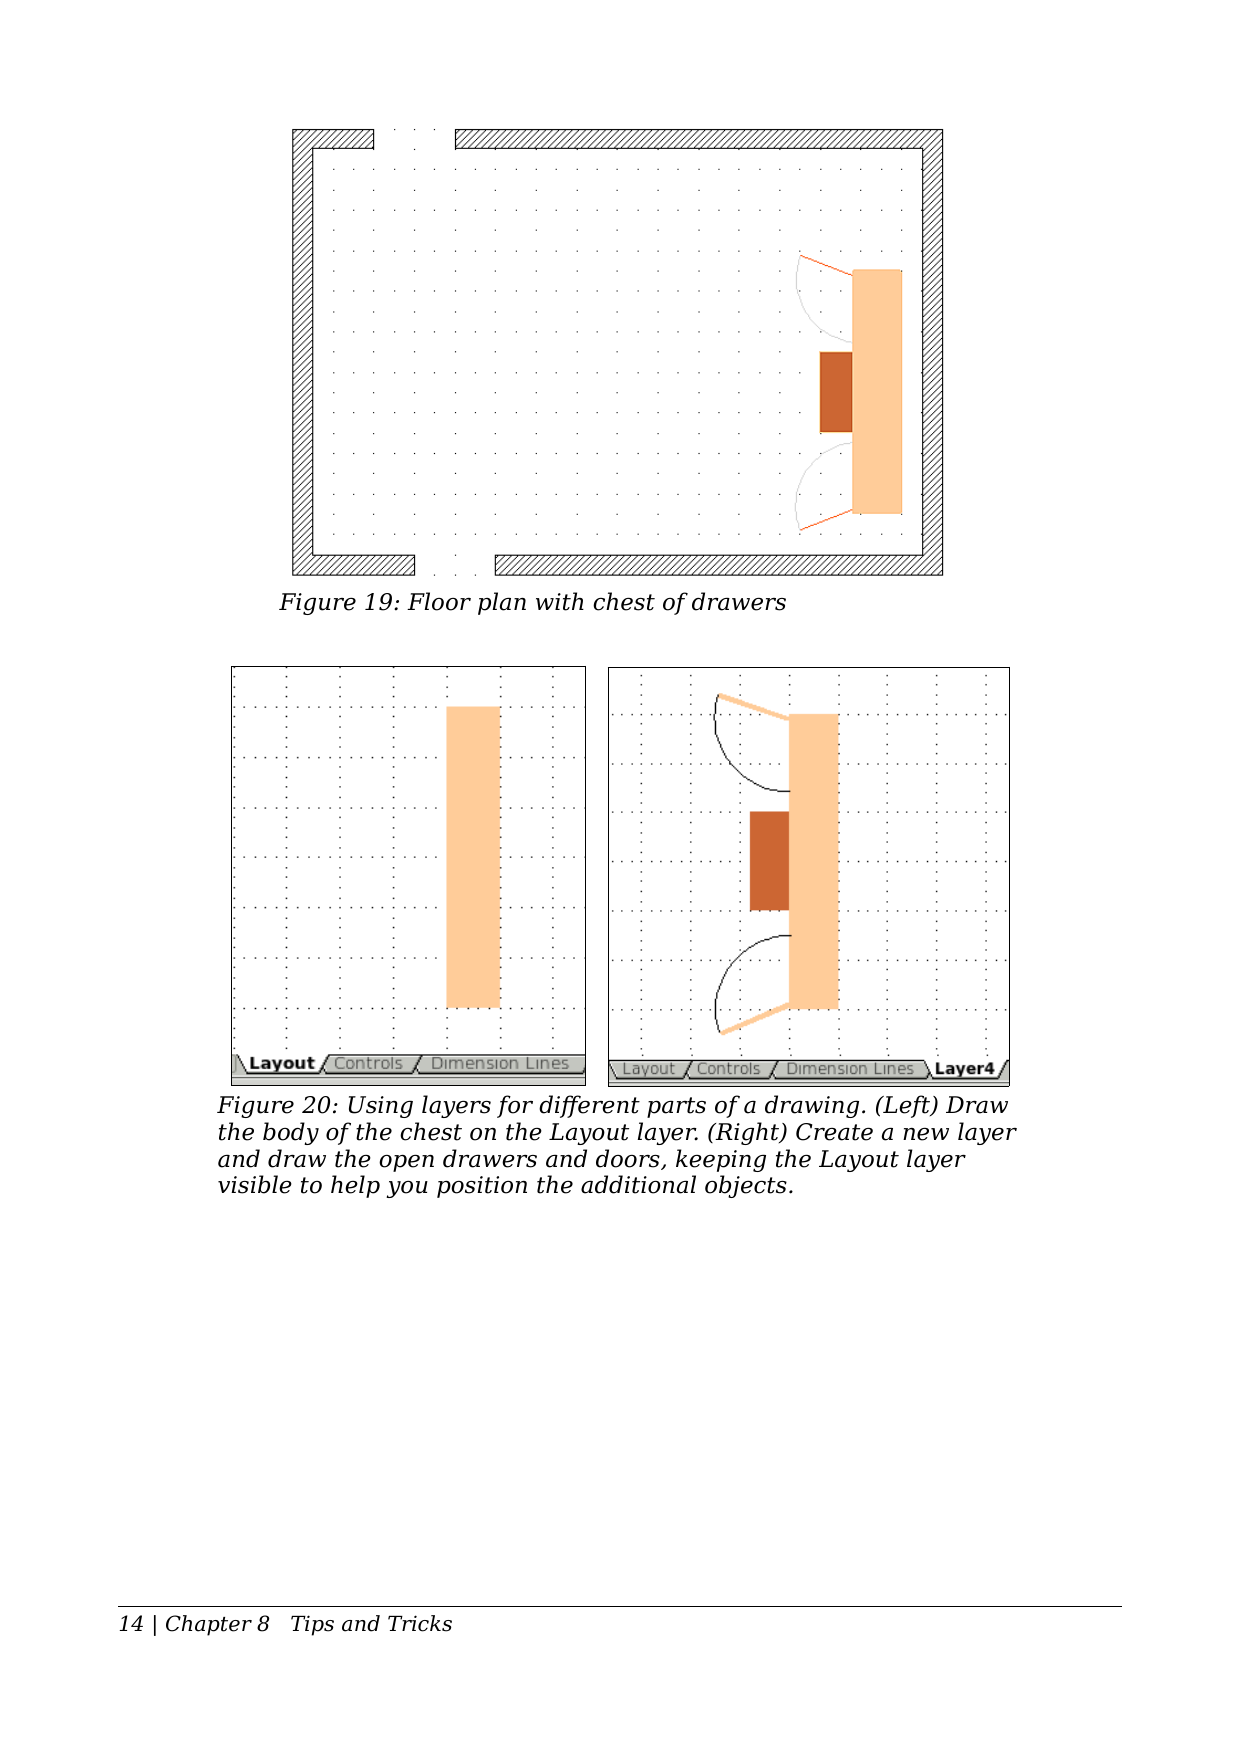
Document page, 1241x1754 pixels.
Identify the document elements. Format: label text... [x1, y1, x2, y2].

picture [609, 668, 1009, 1086]
picture [279, 118, 962, 589]
picture [232, 667, 585, 1085]
text Figure 20: Using layers for different parts of a drawing. (Left) Draw the body of the chest on the Layout layer. (Right) Create a new layer and draw the open drawers and doors, keeping the Layout layer visible to help you position the additional objects. [217, 1092, 1023, 1199]
text Figure 19: Floor plan with chest of drawers [279, 589, 961, 615]
